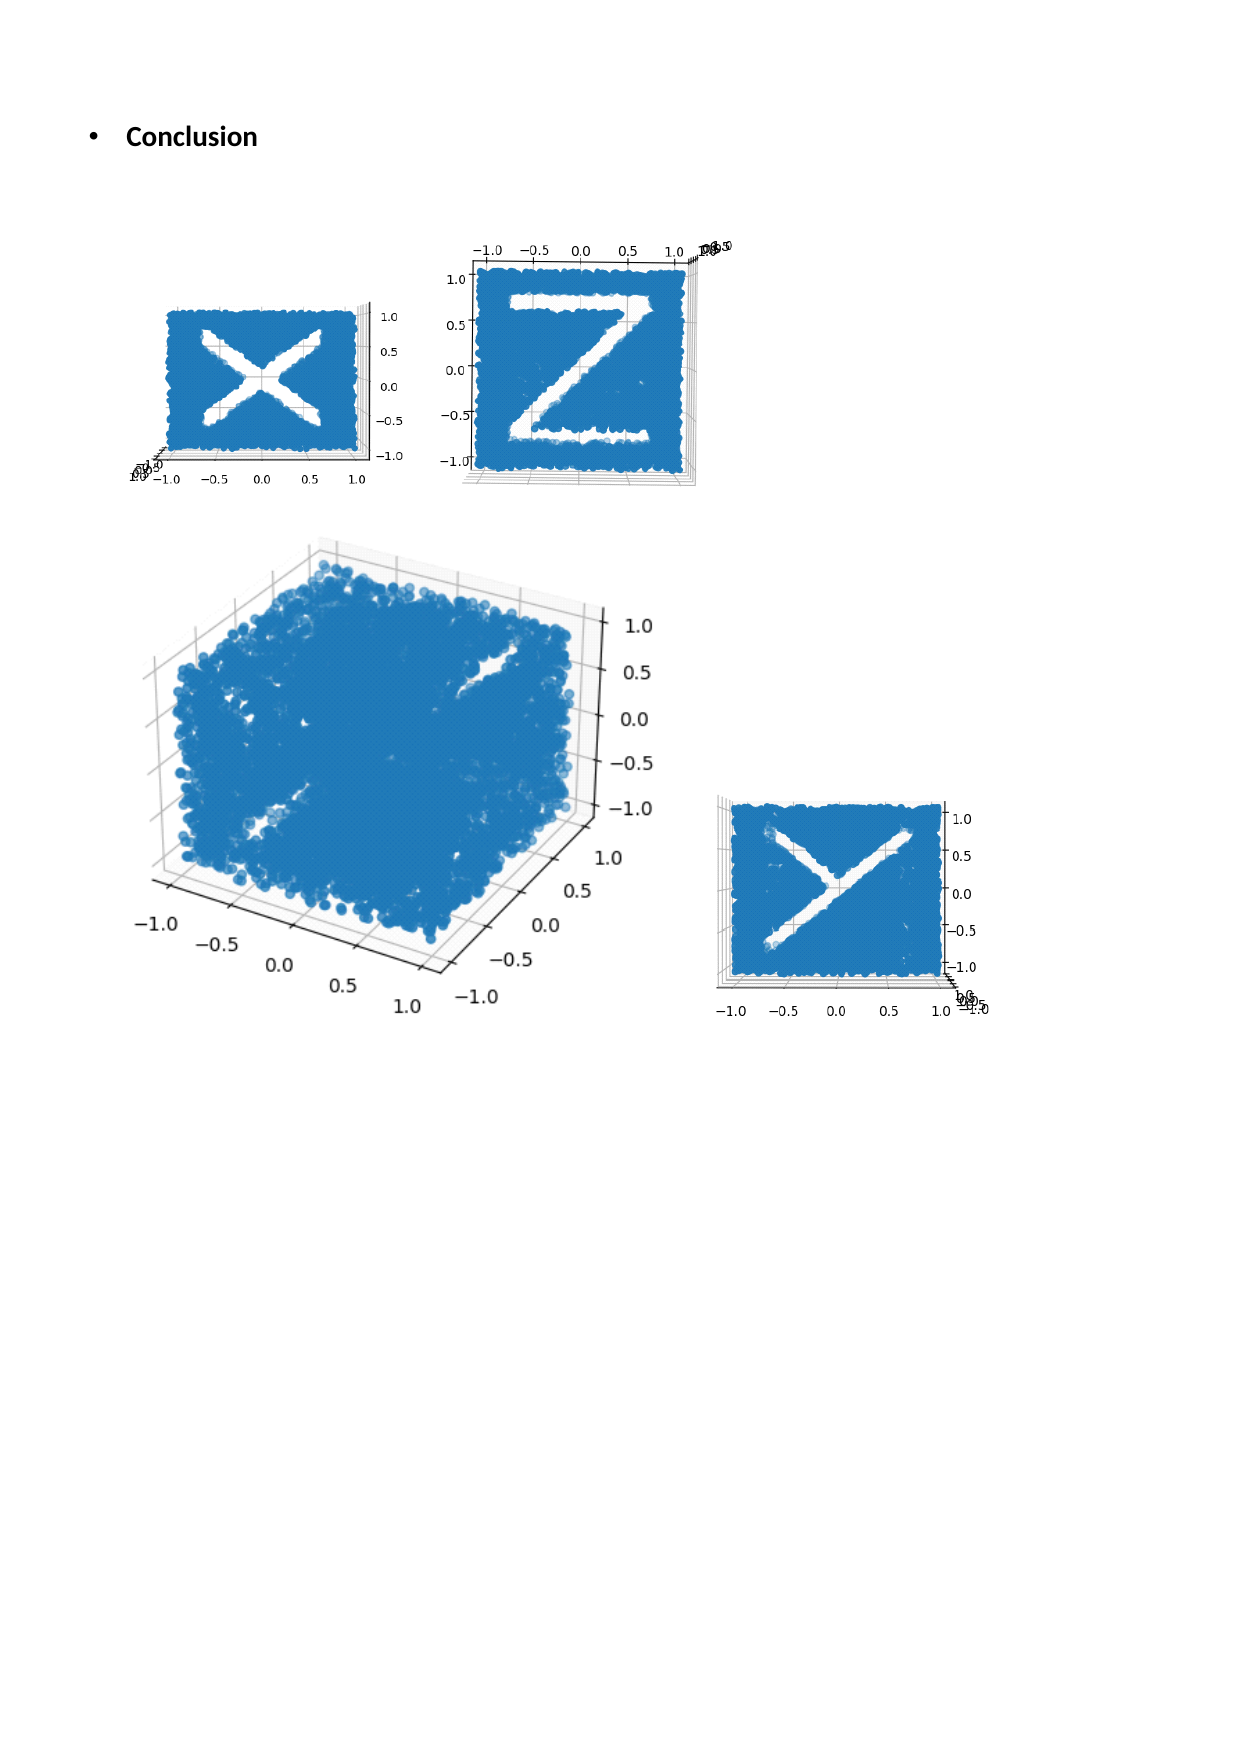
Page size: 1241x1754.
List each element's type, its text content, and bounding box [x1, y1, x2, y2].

list Conclusion [110, 118, 1122, 154]
